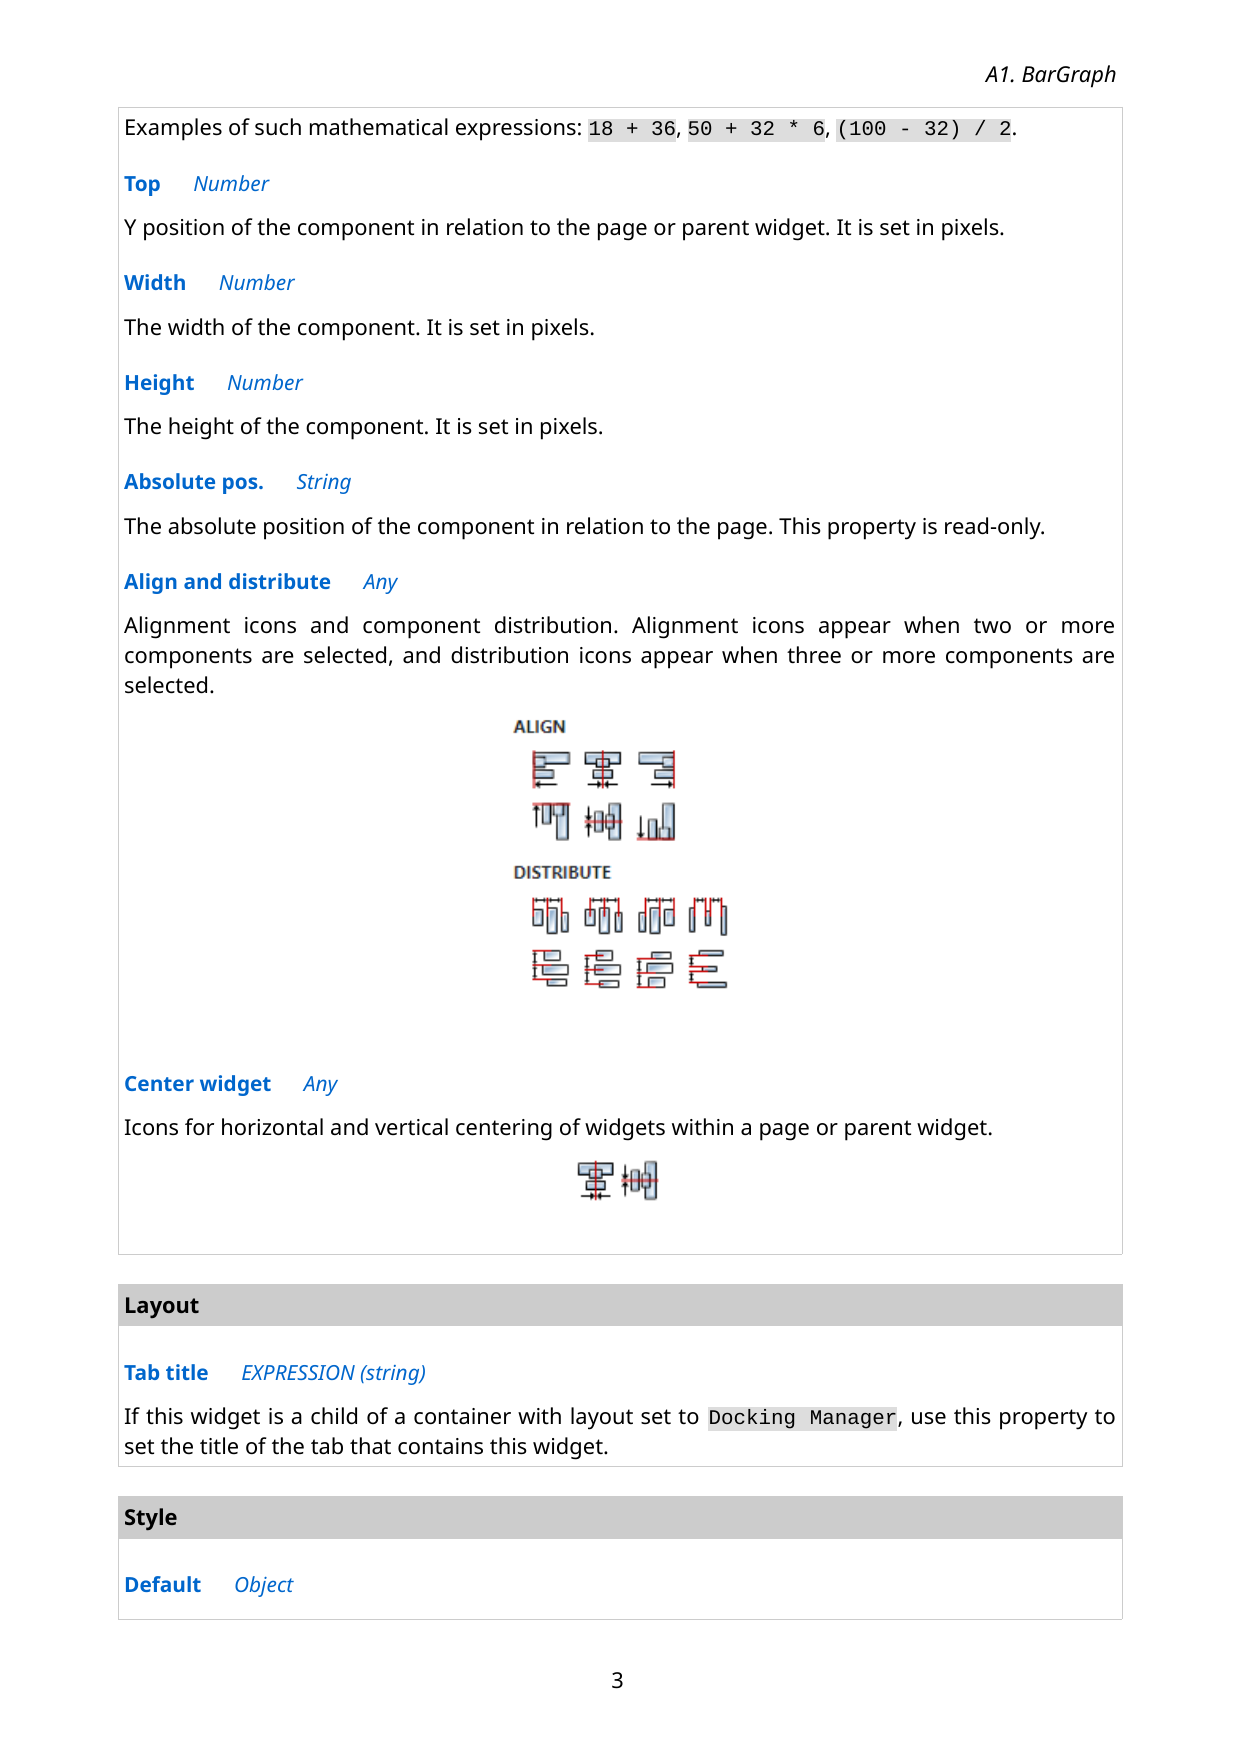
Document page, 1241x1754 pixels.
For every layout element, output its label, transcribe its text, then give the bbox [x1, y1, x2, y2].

table_cell Tab title EXPRESSION (string) If this widget is a child of a container with layout set to Docking Manager, use this property to set the title of the tab that contains this widget. [119, 1326, 1122, 1466]
table_header Style [119, 1497, 1122, 1538]
table_header Layout [119, 1285, 1122, 1325]
table_cell Default Object [119, 1539, 1122, 1619]
table_cell Examples of such mathematical expressions: 18 + 36, 50 + 32 * 6, (100 - 32) / 2. Top Number Y position of the component in relation to the page or parent widget. It is set in pixels. Width Number The width of the component. It is set in pixels. Height Number The height of the component. It is set in pixels. Absolute pos. String The absolute position of the component in relation to the page. This property is read-only. Align and distribute Any Alignment icons and component distribution. Alignment icons appear when two or more components are selected, and distribution icons appear when three or more components are selected. Center widget Any Icons for horizontal and vertical centering of widgets within a page or parent widget. [119, 108, 1122, 1254]
picture [490, 711, 750, 1001]
picture [572, 1153, 668, 1207]
